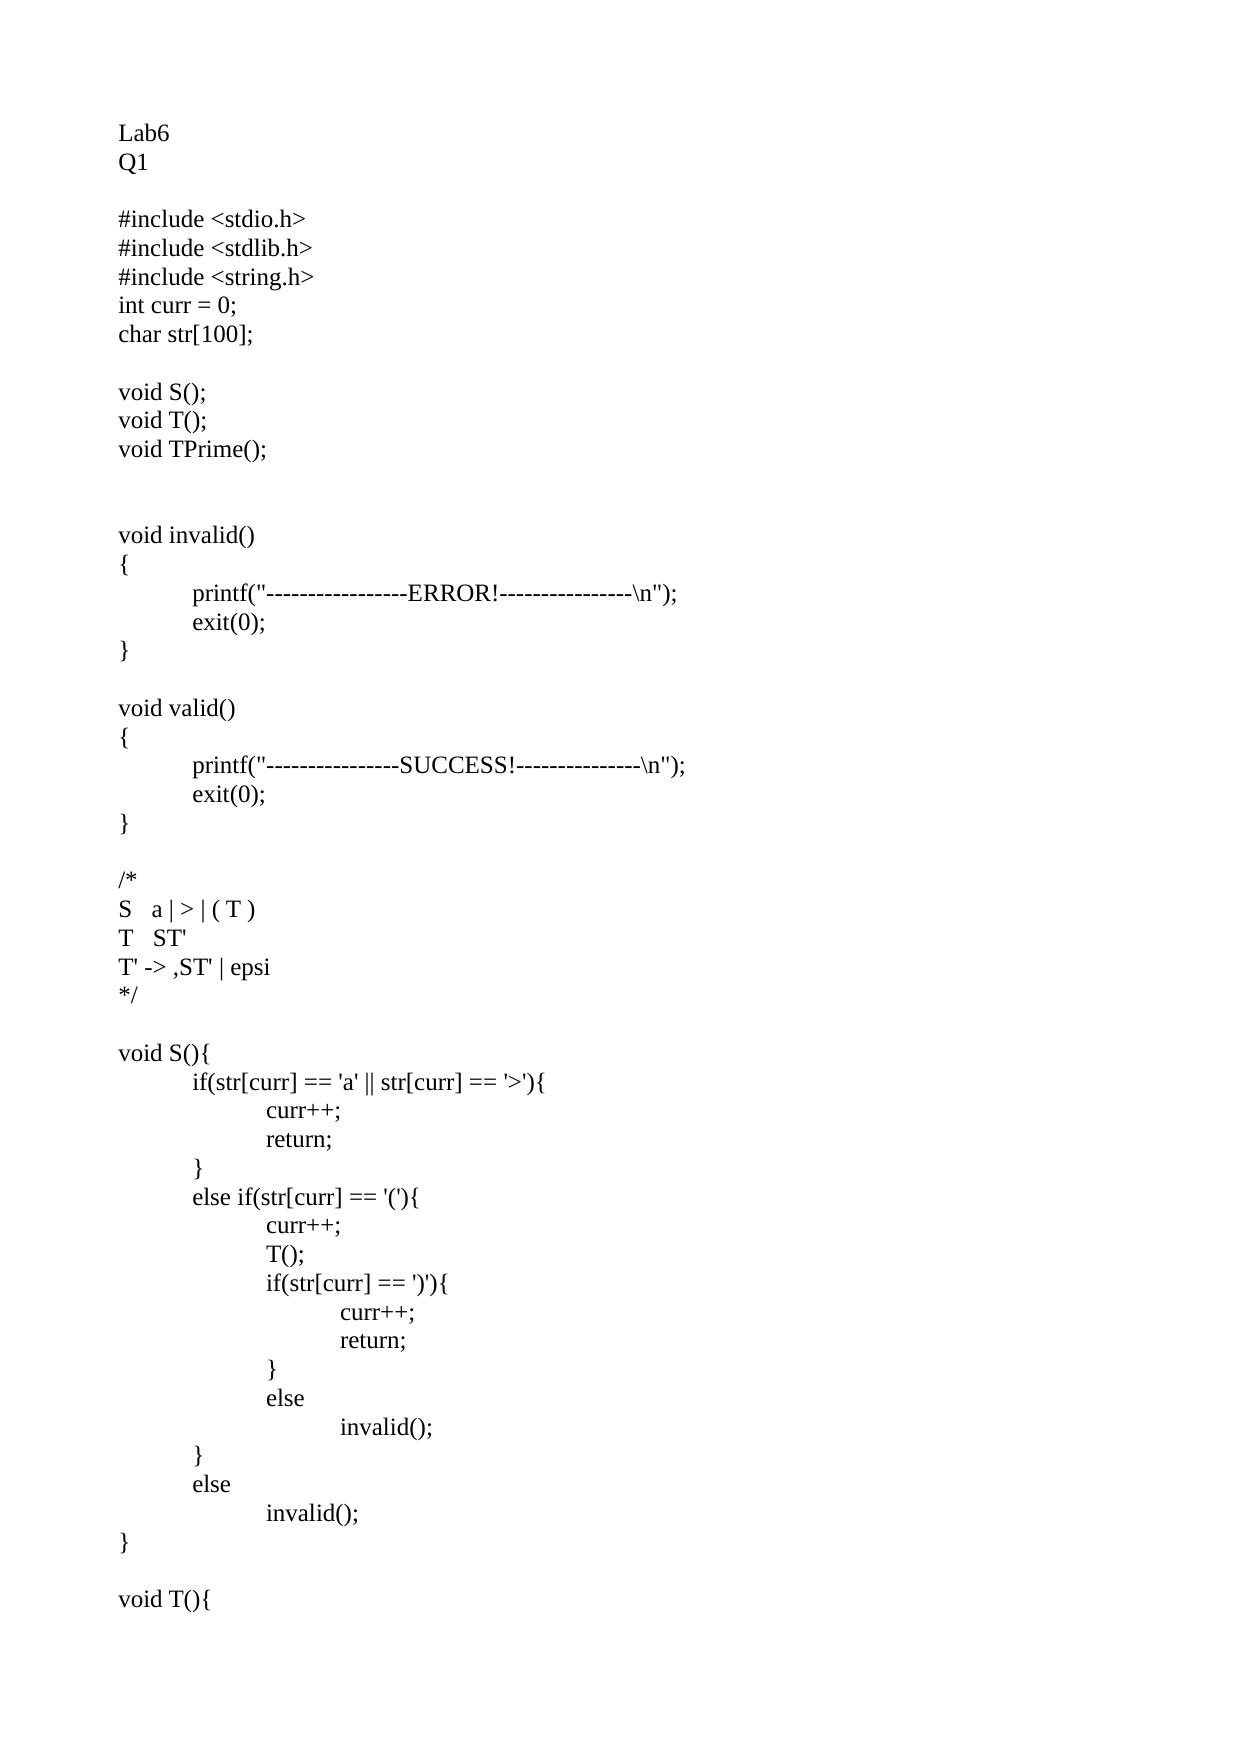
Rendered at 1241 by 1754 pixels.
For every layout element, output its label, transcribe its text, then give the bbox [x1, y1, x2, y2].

text curr++; [118, 1211, 1122, 1239]
text int curr = 0; [118, 291, 1122, 319]
text char str[100]; [118, 319, 1122, 348]
text printf("----------------SUCCESS!---------------\n"); [118, 751, 1122, 779]
text void S(); [118, 377, 1122, 406]
text #include <stdlib.h> [118, 233, 1122, 262]
text } [118, 1354, 1122, 1383]
text void valid() [118, 693, 1122, 722]
text return; [118, 1326, 1122, 1354]
text else [118, 1383, 1122, 1412]
text /* [118, 866, 1122, 894]
text curr++; [118, 1096, 1122, 1124]
text T' -> ,ST' | epsi [118, 952, 1122, 981]
text T(); [118, 1239, 1122, 1268]
text { [118, 549, 1122, 578]
text if(str[curr] == 'a' || str[curr] == '>'){ [118, 1067, 1122, 1096]
text void T(){ [118, 1584, 1122, 1613]
text void invalid() [118, 521, 1122, 549]
text } [118, 636, 1122, 664]
text TST' [118, 923, 1122, 952]
text else [118, 1469, 1122, 1498]
text invalid(); [118, 1412, 1122, 1441]
text exit(0); [118, 779, 1122, 808]
text Q1 [118, 147, 1122, 176]
text curr++; [118, 1297, 1122, 1326]
text void TPrime(); [118, 434, 1122, 463]
text #include <stdio.h> [118, 204, 1122, 233]
text else if(str[curr] == '('){ [118, 1182, 1122, 1211]
text #include <string.h> [118, 262, 1122, 291]
text Sa | > | ( T ) [118, 894, 1122, 923]
text void T(); [118, 406, 1122, 434]
text Lab6 [118, 118, 1122, 147]
text exit(0); [118, 607, 1122, 636]
text void S(){ [118, 1038, 1122, 1067]
text if(str[curr] == ')'){ [118, 1268, 1122, 1297]
text } [118, 1441, 1122, 1469]
text invalid(); [118, 1498, 1122, 1527]
text } [118, 1153, 1122, 1182]
text */ [118, 981, 1122, 1009]
text } [118, 1527, 1122, 1556]
text printf("-----------------ERROR!----------------\n"); [118, 578, 1122, 607]
text return; [118, 1124, 1122, 1153]
text } [118, 808, 1122, 837]
text { [118, 722, 1122, 751]
